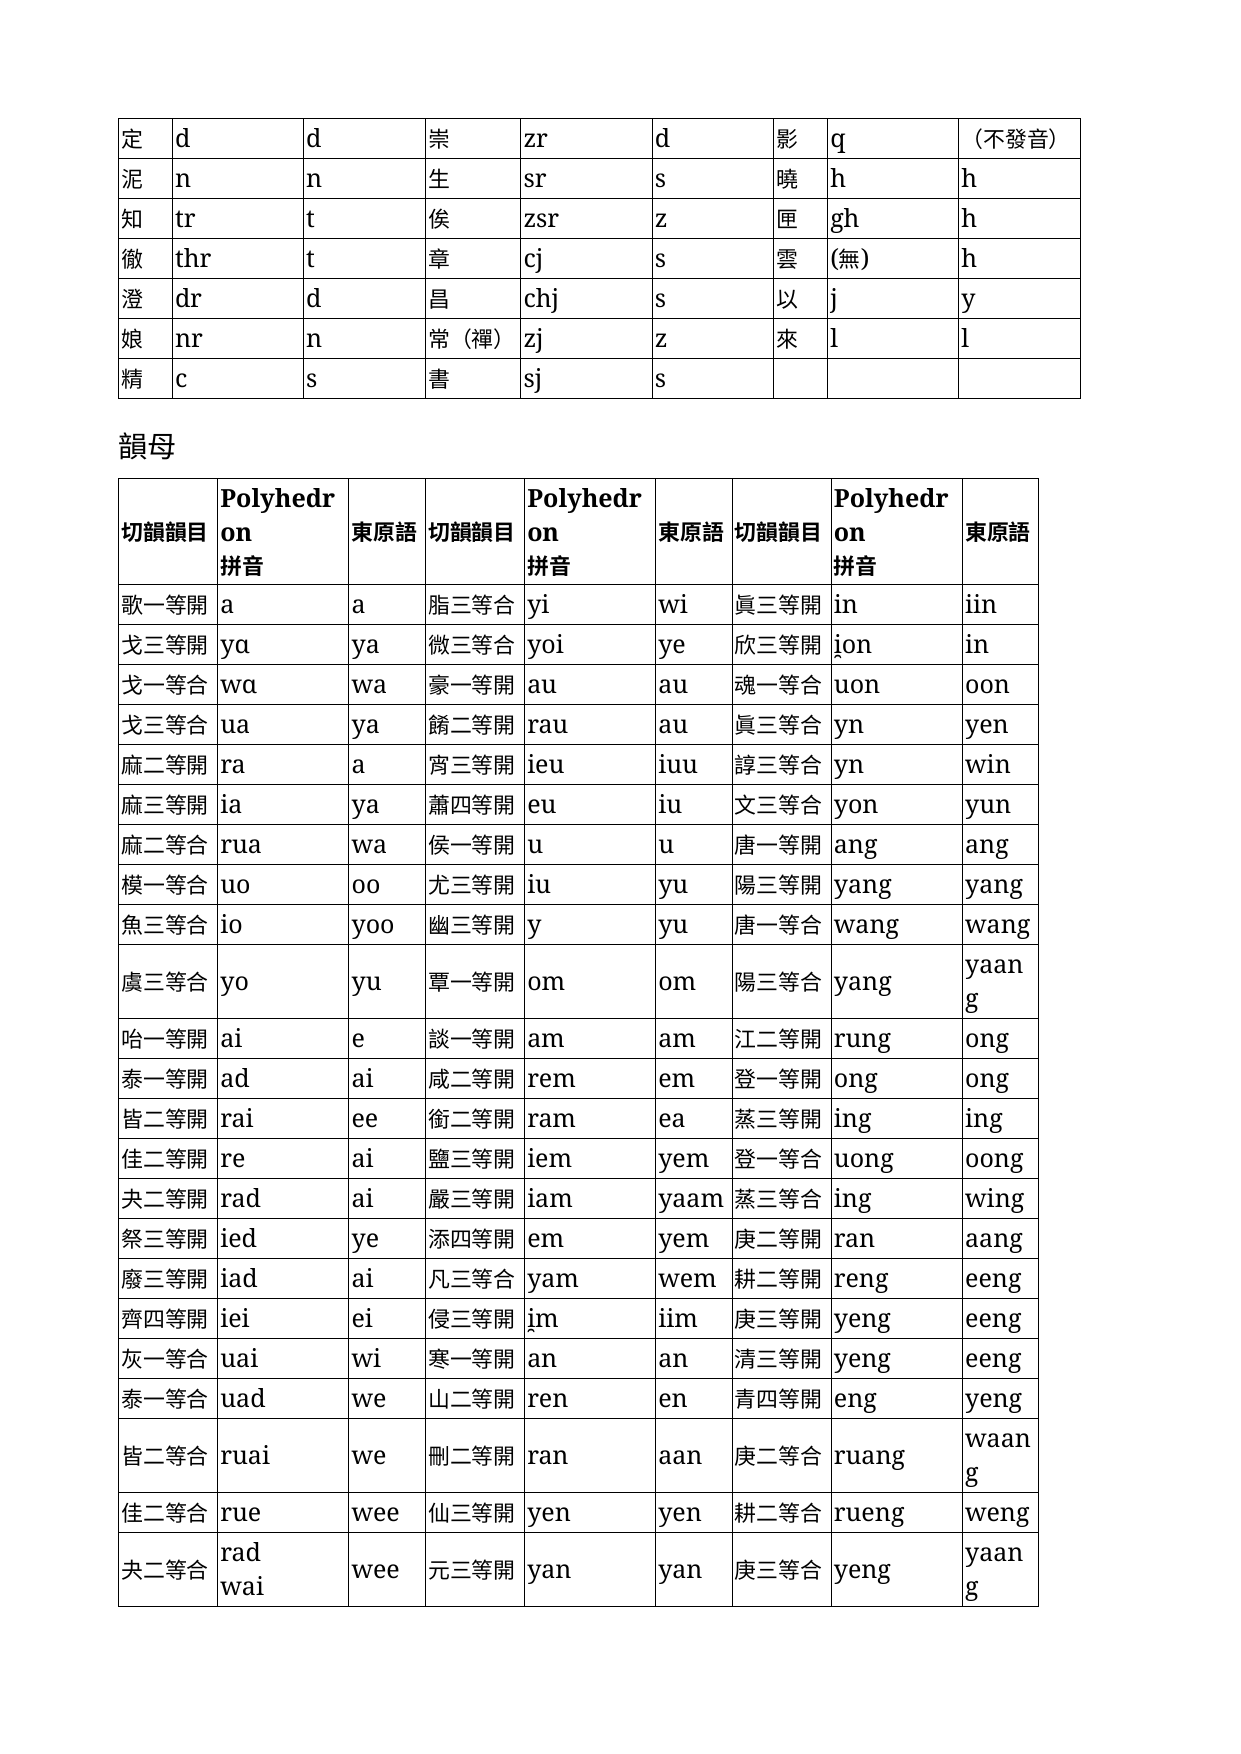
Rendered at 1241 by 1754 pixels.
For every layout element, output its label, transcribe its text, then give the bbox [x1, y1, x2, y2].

table_cell d [173, 119, 303, 158]
table_cell ren [525, 1379, 655, 1418]
table_cell nr [173, 319, 303, 358]
table_cell l [959, 319, 1080, 358]
table_cell 脂三等合 [426, 585, 524, 624]
table_cell y [959, 279, 1080, 318]
table_cell uai [218, 1339, 348, 1378]
table_header Polyhedron 拼音 [832, 479, 962, 584]
table_cell ad [218, 1059, 348, 1098]
table_cell 書 [426, 359, 520, 398]
table_cell zsr [521, 199, 652, 238]
table_cell ruang [832, 1419, 962, 1492]
table_cell we [349, 1419, 425, 1492]
table_cell tr [173, 199, 303, 238]
table_cell sr [521, 159, 652, 198]
table_cell oo [349, 865, 425, 904]
table_cell 歌一等開 [119, 585, 217, 624]
table_cell ai [349, 1259, 425, 1298]
table_cell c [173, 359, 303, 398]
table_cell 模一等合 [119, 865, 217, 904]
table_cell yang [832, 865, 962, 904]
table_cell 戈三等合 [119, 705, 217, 744]
table_cell an [656, 1339, 732, 1378]
table_cell t [304, 199, 425, 238]
table_cell 眞三等合 [733, 705, 831, 744]
table_cell dr [173, 279, 303, 318]
table_cell wing [963, 1179, 1038, 1218]
table_cell wa [349, 825, 425, 864]
table_cell re [218, 1139, 348, 1178]
table_cell yeng [963, 1379, 1038, 1418]
table_cell n [173, 159, 303, 198]
table_cell yoo [349, 905, 425, 944]
table_cell yang [832, 945, 962, 1018]
table_cell yɑ [218, 625, 348, 664]
table_cell 精 [119, 359, 172, 398]
table_cell 蒸三等開 [733, 1099, 831, 1138]
table_cell 昌 [426, 279, 520, 318]
table_cell eeng [963, 1339, 1038, 1378]
table_cell 生 [426, 159, 520, 198]
table_header 切韻韻目 [426, 479, 524, 584]
table_header 切韻韻目 [733, 479, 831, 584]
table_cell a [349, 585, 425, 624]
table_cell chj [521, 279, 652, 318]
table_cell 庚三等開 [733, 1299, 831, 1338]
table_cell 陽三等合 [733, 945, 831, 1018]
table_cell in [963, 625, 1038, 664]
table_cell i̯m [525, 1299, 655, 1338]
table_cell am [656, 1019, 732, 1058]
table_cell weng [963, 1493, 1038, 1532]
table_cell 麻三等開 [119, 785, 217, 824]
table_cell uong [832, 1139, 962, 1178]
table_cell yen [656, 1493, 732, 1532]
table_cell 陽三等開 [733, 865, 831, 904]
table_cell io [218, 905, 348, 944]
table_cell 登一等合 [733, 1139, 831, 1178]
table_cell 蕭四等開 [426, 785, 524, 824]
subtitle 韻母 [118, 423, 1122, 466]
table_cell 銜二等開 [426, 1099, 524, 1138]
table_cell yeng [832, 1299, 962, 1338]
table_cell 曉 [774, 159, 827, 198]
table_cell 定 [119, 119, 172, 158]
table_cell yu [656, 865, 732, 904]
table_cell 夬二等開 [119, 1179, 217, 1218]
table_cell ruai [218, 1419, 348, 1492]
table_cell 欣三等開 [733, 625, 831, 664]
table_cell 寒一等開 [426, 1339, 524, 1378]
table_cell 佳二等合 [119, 1493, 217, 1532]
table_cell ong [963, 1059, 1038, 1098]
table_cell n [304, 319, 425, 358]
table_cell 徹 [119, 239, 172, 278]
table_cell j [828, 279, 958, 318]
table_cell iam [525, 1179, 655, 1218]
table_cell wa [349, 665, 425, 704]
table_cell h [828, 159, 958, 198]
table_cell 耕二等開 [733, 1259, 831, 1298]
table_cell 唐一等合 [733, 905, 831, 944]
table_cell 來 [774, 319, 827, 358]
table_cell thr [173, 239, 303, 278]
table_cell wem [656, 1259, 732, 1298]
table_cell rem [525, 1059, 655, 1098]
table_cell ya [349, 705, 425, 744]
table_cell ai [218, 1019, 348, 1058]
table_cell wee [349, 1533, 425, 1606]
table_cell h [959, 199, 1080, 238]
table_cell n [304, 159, 425, 198]
table_cell 常（禪） [426, 319, 520, 358]
table_cell ai [349, 1179, 425, 1218]
table_cell uon [832, 665, 962, 704]
table_cell 刪二等開 [426, 1419, 524, 1492]
table_cell 章 [426, 239, 520, 278]
table_cell 匣 [774, 199, 827, 238]
table_cell 微三等合 [426, 625, 524, 664]
table_cell ai [349, 1059, 425, 1098]
table_cell 魚三等合 [119, 905, 217, 944]
table_cell win [963, 745, 1038, 784]
table_cell ia [218, 785, 348, 824]
table_cell q [828, 119, 958, 158]
table_cell ran [525, 1419, 655, 1492]
table_cell 宵三等開 [426, 745, 524, 784]
table_cell 齊四等開 [119, 1299, 217, 1338]
table_cell ye [656, 625, 732, 664]
table_cell 澄 [119, 279, 172, 318]
table_cell z [653, 319, 773, 358]
table_cell ra [218, 745, 348, 784]
table_cell yaam [656, 1179, 732, 1218]
table_cell ieu [525, 745, 655, 784]
table_cell 尤三等開 [426, 865, 524, 904]
table_cell wi [656, 585, 732, 624]
table_cell zr [521, 119, 652, 158]
table_cell 戈一等合 [119, 665, 217, 704]
table_cell 覃一等開 [426, 945, 524, 1018]
table_cell em [525, 1219, 655, 1258]
table_header Polyhedron 拼音 [525, 479, 655, 584]
table_cell ing [832, 1099, 962, 1138]
table_cell rua [218, 825, 348, 864]
table_cell yan [656, 1533, 732, 1606]
table_cell cj [521, 239, 652, 278]
table_cell u [525, 825, 655, 864]
table_cell yn [832, 705, 962, 744]
table_cell 幽三等開 [426, 905, 524, 944]
table_cell ai [349, 1139, 425, 1178]
table_cell 麻二等合 [119, 825, 217, 864]
table_cell rung [832, 1019, 962, 1058]
table_cell 凡三等合 [426, 1259, 524, 1298]
table_cell ya [349, 625, 425, 664]
table_header 切韻韻目 [119, 479, 217, 584]
table_cell ee [349, 1099, 425, 1138]
table_cell rau [525, 705, 655, 744]
table_cell iei [218, 1299, 348, 1338]
table_cell wi [349, 1339, 425, 1378]
table_cell iim [656, 1299, 732, 1338]
table_cell uo [218, 865, 348, 904]
table_cell 夬二等合 [119, 1533, 217, 1606]
table_cell 皆二等開 [119, 1099, 217, 1138]
table_cell 影 [774, 119, 827, 158]
table_cell 魂一等合 [733, 665, 831, 704]
table_cell yeng [832, 1533, 962, 1606]
table_cell (無) [828, 239, 958, 278]
table_cell wee [349, 1493, 425, 1532]
table_cell 耕二等合 [733, 1493, 831, 1532]
table_cell oong [963, 1139, 1038, 1178]
table_cell ied [218, 1219, 348, 1258]
table_header ​東原語 [656, 479, 732, 584]
table_cell om [656, 945, 732, 1018]
table_cell 餚二等開 [426, 705, 524, 744]
table_cell yoi [525, 625, 655, 664]
table_cell aang [963, 1219, 1038, 1258]
table_cell em [656, 1059, 732, 1098]
table_cell 廢三等開 [119, 1259, 217, 1298]
table_cell iuu [656, 745, 732, 784]
table_cell yan [525, 1533, 655, 1606]
table_cell ea [656, 1099, 732, 1138]
table_cell iu [525, 865, 655, 904]
table_cell yaang [963, 1533, 1038, 1606]
table_cell 佳二等開 [119, 1139, 217, 1178]
table_cell l [828, 319, 958, 358]
table_cell s [653, 159, 773, 198]
table_cell 戈三等開 [119, 625, 217, 664]
table_cell 庚二等開 [733, 1219, 831, 1258]
table_cell s [304, 359, 425, 398]
table_cell [828, 359, 958, 398]
table_cell ya [349, 785, 425, 824]
table_cell iem [525, 1139, 655, 1178]
table_cell i̯on [832, 625, 962, 664]
table_cell 江二等開 [733, 1019, 831, 1058]
table_cell ang [963, 825, 1038, 864]
table_cell yun [963, 785, 1038, 824]
table_cell d [653, 119, 773, 158]
table_cell t [304, 239, 425, 278]
table_cell iu [656, 785, 732, 824]
table_cell 蒸三等合 [733, 1179, 831, 1218]
table_cell 眞三等開 [733, 585, 831, 624]
table_cell wang [963, 905, 1038, 944]
table_cell rai [218, 1099, 348, 1138]
table_cell rueng [832, 1493, 962, 1532]
table_cell yaang [963, 945, 1038, 1018]
table_cell d [304, 279, 425, 318]
table_cell iad [218, 1259, 348, 1298]
table_cell rad [218, 1179, 348, 1218]
table_header ​東原語 [963, 479, 1038, 584]
table_cell 泰一等開 [119, 1059, 217, 1098]
table_header ​東原語 [349, 479, 425, 584]
table_cell wɑ [218, 665, 348, 704]
table_cell sj [521, 359, 652, 398]
table_cell yen [525, 1493, 655, 1532]
table_cell yam [525, 1259, 655, 1298]
table_cell eu [525, 785, 655, 824]
table_cell 侵三等開 [426, 1299, 524, 1338]
table_cell s [653, 279, 773, 318]
table_cell h [959, 239, 1080, 278]
table_cell 嚴三等開 [426, 1179, 524, 1218]
table_cell yeng [832, 1339, 962, 1378]
table_cell 庚三等合 [733, 1533, 831, 1606]
table_cell 咸二等開 [426, 1059, 524, 1098]
table_cell yem [656, 1139, 732, 1178]
table_cell au [525, 665, 655, 704]
table_cell yem [656, 1219, 732, 1258]
table_cell we [349, 1379, 425, 1418]
table_cell eeng [963, 1299, 1038, 1338]
table_cell z [653, 199, 773, 238]
table_cell ong [963, 1019, 1038, 1058]
table_cell 虞三等合 [119, 945, 217, 1018]
table_cell [959, 359, 1080, 398]
table_cell ye [349, 1219, 425, 1258]
table_cell zj [521, 319, 652, 358]
table_cell uad [218, 1379, 348, 1418]
table_cell an [525, 1339, 655, 1378]
table_cell yn [832, 745, 962, 784]
table_cell 以 [774, 279, 827, 318]
table_cell 知 [119, 199, 172, 238]
table_cell au [656, 705, 732, 744]
table_cell aan [656, 1419, 732, 1492]
table_cell eng [832, 1379, 962, 1418]
table_cell ing [832, 1179, 962, 1218]
table_cell s [653, 359, 773, 398]
table_cell d [304, 119, 425, 158]
table_cell am [525, 1019, 655, 1058]
table_cell oon [963, 665, 1038, 704]
table_cell u [656, 825, 732, 864]
table_header Polyhedron 拼音 [218, 479, 348, 584]
table_cell h [959, 159, 1080, 198]
table_cell yu [349, 945, 425, 1018]
table_cell 灰一等合 [119, 1339, 217, 1378]
table_cell 泰一等合 [119, 1379, 217, 1418]
table_cell eeng [963, 1259, 1038, 1298]
table_cell ing [963, 1099, 1038, 1138]
table_cell yon [832, 785, 962, 824]
table_cell wang [832, 905, 962, 944]
table_cell [774, 359, 827, 398]
table_cell reng [832, 1259, 962, 1298]
table_cell 庚二等合 [733, 1419, 831, 1492]
table_cell 豪一等開 [426, 665, 524, 704]
table_cell 雲 [774, 239, 827, 278]
table_cell 俟 [426, 199, 520, 238]
table_cell rue [218, 1493, 348, 1532]
table_cell gh [828, 199, 958, 238]
table_cell 談一等開 [426, 1019, 524, 1058]
table_cell 祭三等開 [119, 1219, 217, 1258]
table_cell 咍一等開 [119, 1019, 217, 1058]
table_cell ong [832, 1059, 962, 1098]
table_cell ua [218, 705, 348, 744]
table_cell yo [218, 945, 348, 1018]
table_cell 清三等開 [733, 1339, 831, 1378]
table_cell 文三等合 [733, 785, 831, 824]
table_cell s [653, 239, 773, 278]
table_cell iin [963, 585, 1038, 624]
table_cell 諄三等合 [733, 745, 831, 784]
table_cell y [525, 905, 655, 944]
table_cell in [832, 585, 962, 624]
table_cell en [656, 1379, 732, 1418]
table_cell 山二等開 [426, 1379, 524, 1418]
table_cell 鹽三等開 [426, 1139, 524, 1178]
table_cell ei [349, 1299, 425, 1338]
table_cell 崇 [426, 119, 520, 158]
table_cell yen [963, 705, 1038, 744]
table_cell a [349, 745, 425, 784]
table_cell ang [832, 825, 962, 864]
table_cell 侯一等開 [426, 825, 524, 864]
table_cell 娘 [119, 319, 172, 358]
table_cell e [349, 1019, 425, 1058]
table_cell yi [525, 585, 655, 624]
table_cell rad wai [218, 1533, 348, 1606]
table_cell 泥 [119, 159, 172, 198]
table_cell （不發音） [959, 119, 1080, 158]
table_cell 仙三等開 [426, 1493, 524, 1532]
table_cell om [525, 945, 655, 1018]
table_cell 元三等開 [426, 1533, 524, 1606]
table_cell a [218, 585, 348, 624]
table_cell yang [963, 865, 1038, 904]
table_cell 唐一等開 [733, 825, 831, 864]
table_cell 皆二等合 [119, 1419, 217, 1492]
table_cell 青四等開 [733, 1379, 831, 1418]
table_cell ram [525, 1099, 655, 1138]
table_cell au [656, 665, 732, 704]
table_cell yu [656, 905, 732, 944]
table_cell waang [963, 1419, 1038, 1492]
table_cell 麻二等開 [119, 745, 217, 784]
table_cell ran [832, 1219, 962, 1258]
table_cell 登一等開 [733, 1059, 831, 1098]
table_cell 添四等開 [426, 1219, 524, 1258]
